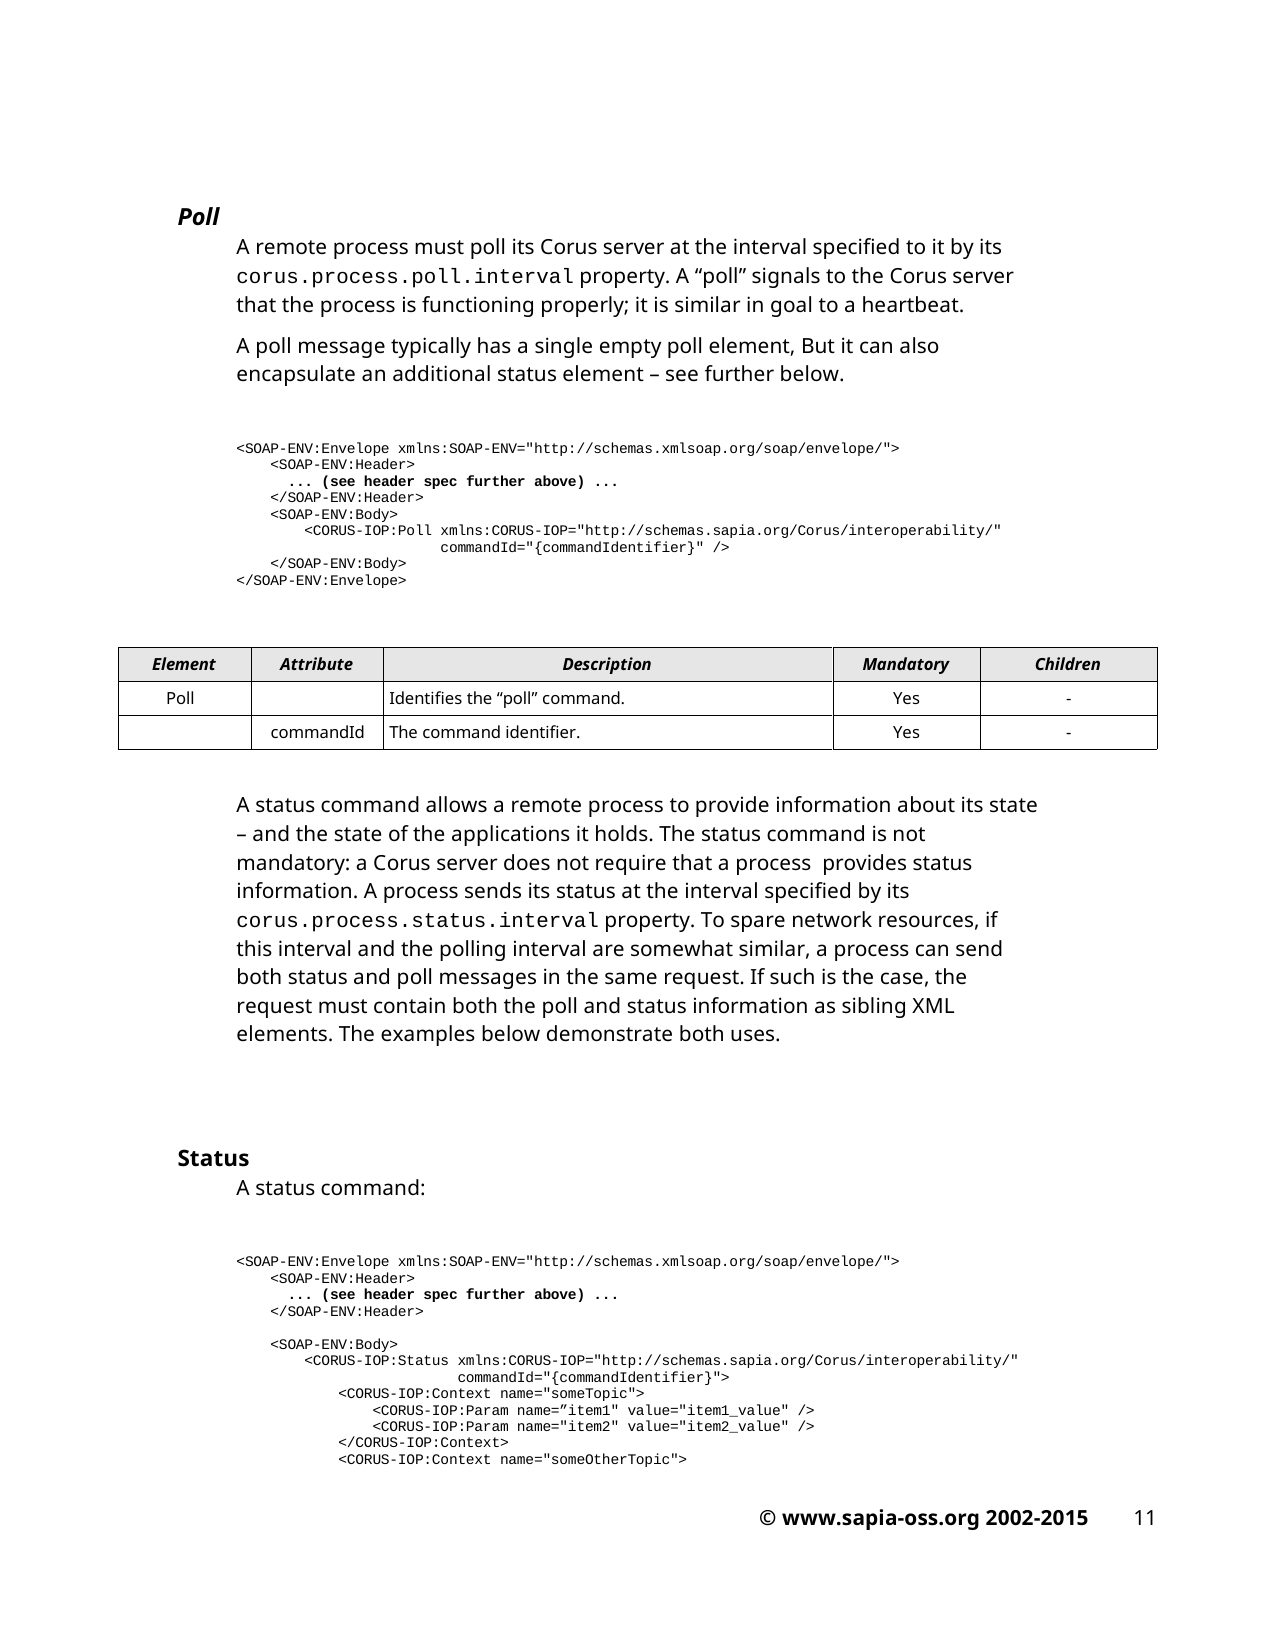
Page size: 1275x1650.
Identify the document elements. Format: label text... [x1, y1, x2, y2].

text </SOAP-ENV:Header> [236, 491, 1039, 507]
table_cell Yes [834, 682, 980, 715]
text <CORUS-IOP:Status xmlns:CORUS-IOP="http://schemas.sapia.org/Corus/interoperability/" [236, 1353, 1039, 1370]
text <SOAP-ENV:Header> [236, 1271, 1039, 1288]
table_cell [252, 682, 383, 715]
text commandId="{commandIdentifier}" /> [236, 540, 1039, 557]
table_header Children [981, 648, 1157, 681]
text </CORUS-IOP:Context> [236, 1436, 1039, 1452]
table_header Element [119, 648, 251, 681]
subtitle Poll [177, 200, 1039, 232]
table_header Mandatory [834, 648, 980, 681]
text <SOAP-ENV:Body> [236, 1337, 1039, 1353]
text A poll message typically has a single empty poll element, But it can also encapsulate an additional status element – see further below. [236, 331, 1039, 388]
text <CORUS-IOP:Context name="someTopic"> [236, 1386, 1039, 1403]
text <CORUS-IOP:Context name="someOtherTopic"> [236, 1452, 1039, 1469]
table_cell - [981, 716, 1157, 749]
text </SOAP-ENV:Envelope> [236, 573, 1039, 589]
text A status command allows a remote process to provide information about its state – and the state of the applications it holds. The status command is not mandatory: a Corus server does not require that a process provides status information. A process sends its status at the interval specified by its corus.process.status.interval property. To spare network resources, if this interval and the polling interval are somewhat similar, a process can send both status and poll messages in the same request. If such is the case, the request must contain both the poll and status information as sibling XML elements. The examples below demonstrate both uses. [236, 790, 1039, 1048]
text </SOAP-ENV:Body> [236, 557, 1039, 573]
table_cell The command identifier. [384, 716, 832, 749]
text A status command: [236, 1173, 1039, 1201]
text <CORUS-IOP:Poll xmlns:CORUS-IOP="http://schemas.sapia.org/Corus/interoperability/" [236, 524, 1039, 540]
table_cell [119, 716, 251, 749]
table_cell Poll [119, 682, 251, 715]
text <CORUS-IOP:Param name="item2" value="item2_value" /> [236, 1419, 1039, 1436]
subtitle Status [177, 1142, 1039, 1173]
table_cell Yes [834, 716, 980, 749]
text <SOAP-ENV:Body> [236, 507, 1039, 524]
text <SOAP-ENV:Envelope xmlns:SOAP-ENV="http://schemas.xmlsoap.org/soap/envelope/"> [236, 441, 1039, 458]
text </SOAP-ENV:Header> [236, 1304, 1039, 1321]
text ... (see header spec further above) ... [236, 474, 1039, 491]
text <SOAP-ENV:Header> [236, 458, 1039, 474]
table_header Attribute [252, 648, 383, 681]
text ... (see header spec further above) ... [236, 1288, 1039, 1304]
table_cell - [981, 682, 1157, 715]
table_header Description [384, 648, 832, 681]
text <CORUS-IOP:Param name=”item1" value="item1_value" /> [236, 1403, 1039, 1419]
text <SOAP-ENV:Envelope xmlns:SOAP-ENV="http://schemas.xmlsoap.org/soap/envelope/"> [236, 1255, 1039, 1271]
text A remote process must poll its Corus server at the interval specified to it by its corus.process.poll.interval property. A “poll” signals to the Corus server that the process is functioning properly; it is similar in goal to a heartbeat. [236, 232, 1039, 318]
text commandId="{commandIdentifier}"> [236, 1370, 1039, 1386]
table_cell Identifies the “poll” command. [384, 682, 832, 715]
table_cell commandId [252, 716, 383, 749]
